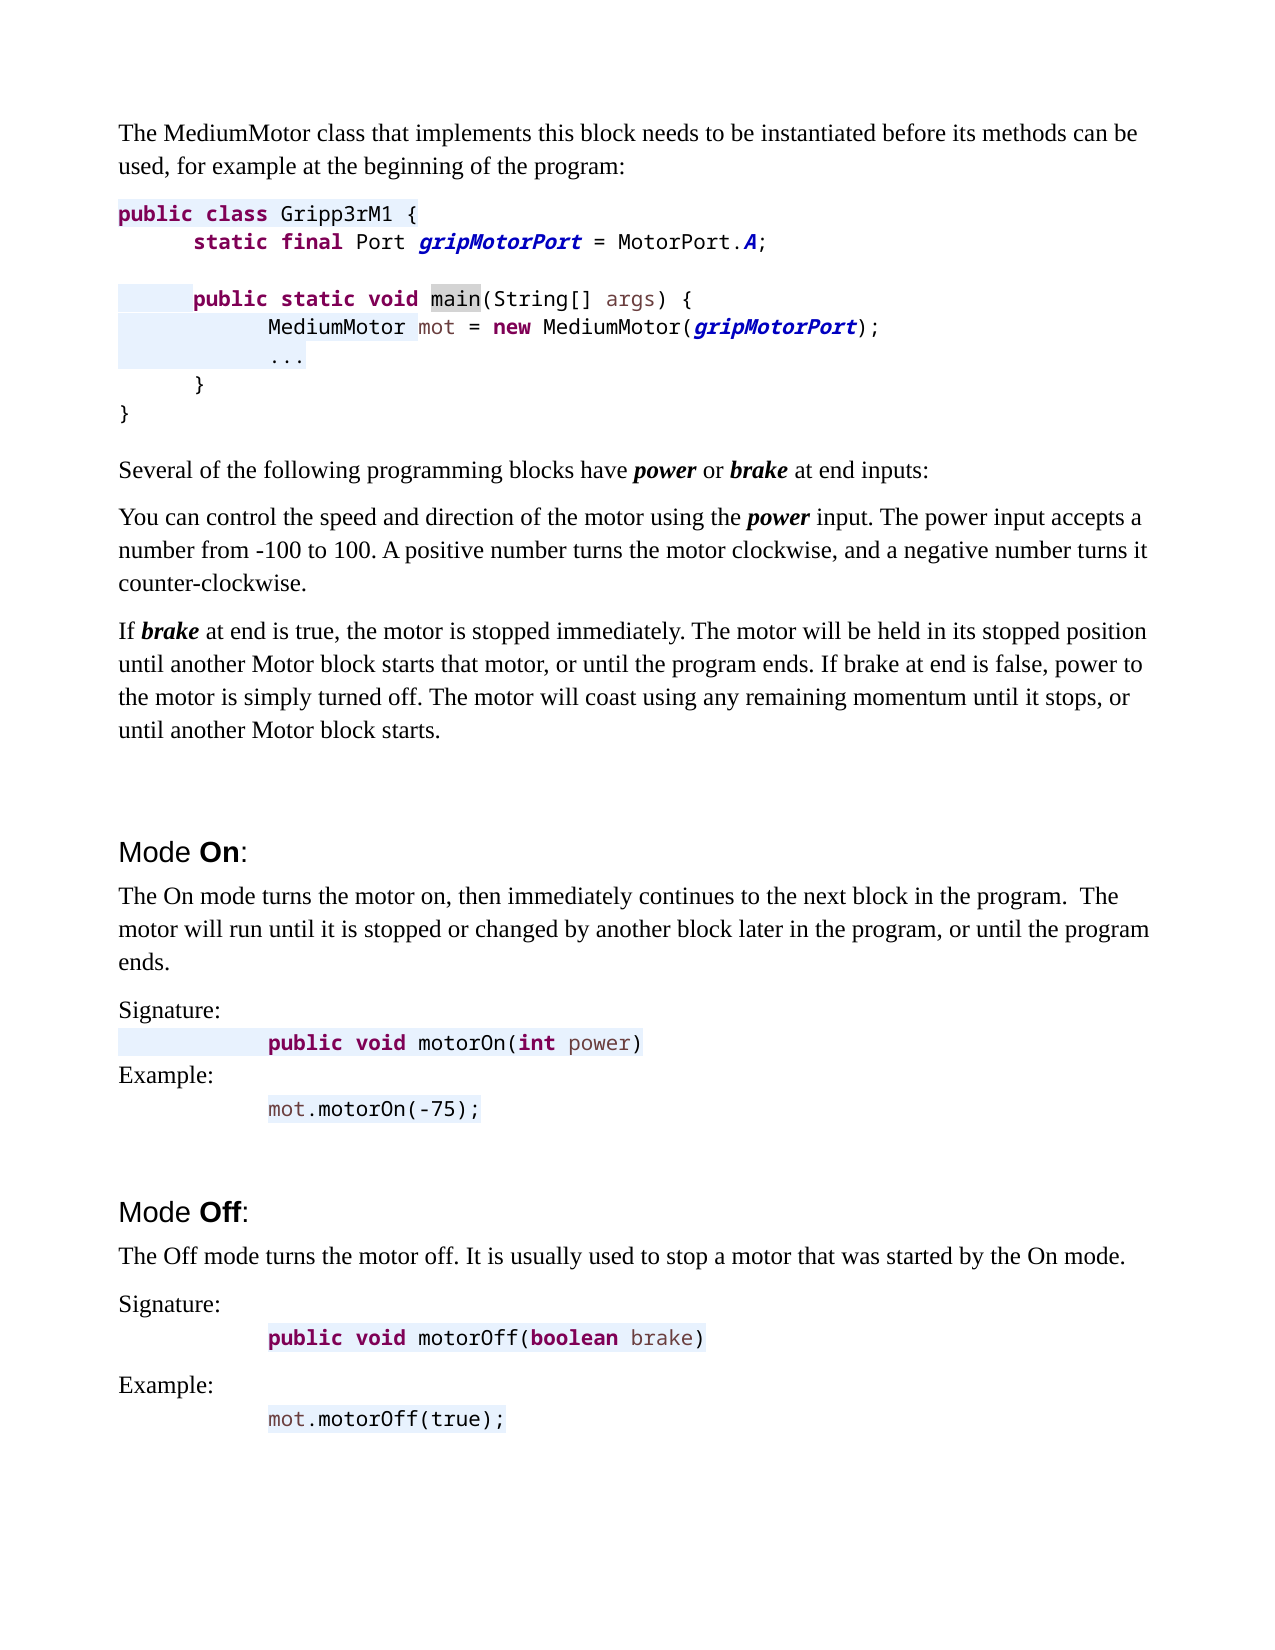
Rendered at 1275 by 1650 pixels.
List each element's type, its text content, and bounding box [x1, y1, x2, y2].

text MediumMotor mot = new MediumMotor(gripMotorPort); [118, 232, 1157, 260]
text static final Port gripMotorPort = MotorPort.A; [118, 147, 1157, 175]
text You can control the speed and direction of the motor using the power input. The power input accepts a number from -100 to 100. A positive number turns the motor clockwise, and a negative number turns it counter-clockwise. [118, 422, 1157, 516]
text The Off mode turns the motor off. It is usually used to stop a motor that was started by the On mode. [118, 1161, 1157, 1189]
text Example: mot.motorOff(true); [118, 1290, 1157, 1352]
text Signature: public void motorOn(int power) Example: mot.motorOn(-75); [118, 914, 1157, 1042]
text Signature: public void motorOff(boolean brake) [118, 1208, 1157, 1271]
subtitle Mode On: [118, 754, 1157, 788]
text The On mode turns the motor on, then immediately continues to the next block in the program. The motor will run until it is stopped or changed by another block later in the program, or until the program ends. [118, 801, 1157, 895]
text ... [118, 260, 1157, 289]
text } [118, 317, 1157, 346]
subtitle Mode Off: [118, 1115, 1157, 1148]
text Several of the following programming blocks have power or brake at end inputs: [118, 374, 1157, 403]
text If brake at end is true, the motor is stopped immediately. The motor will be held in its stopped position until another Motor block starts that motor, or until the program ends. If brake at end is false, power to the motor is simply turned off. The motor will coast using any remaining momentum until it stops, or until another Motor block starts. [118, 535, 1157, 663]
text public class Gripp3rM1 { [118, 118, 1157, 147]
text public static void main(String[] args) { [118, 203, 1157, 232]
text } [118, 289, 1157, 317]
